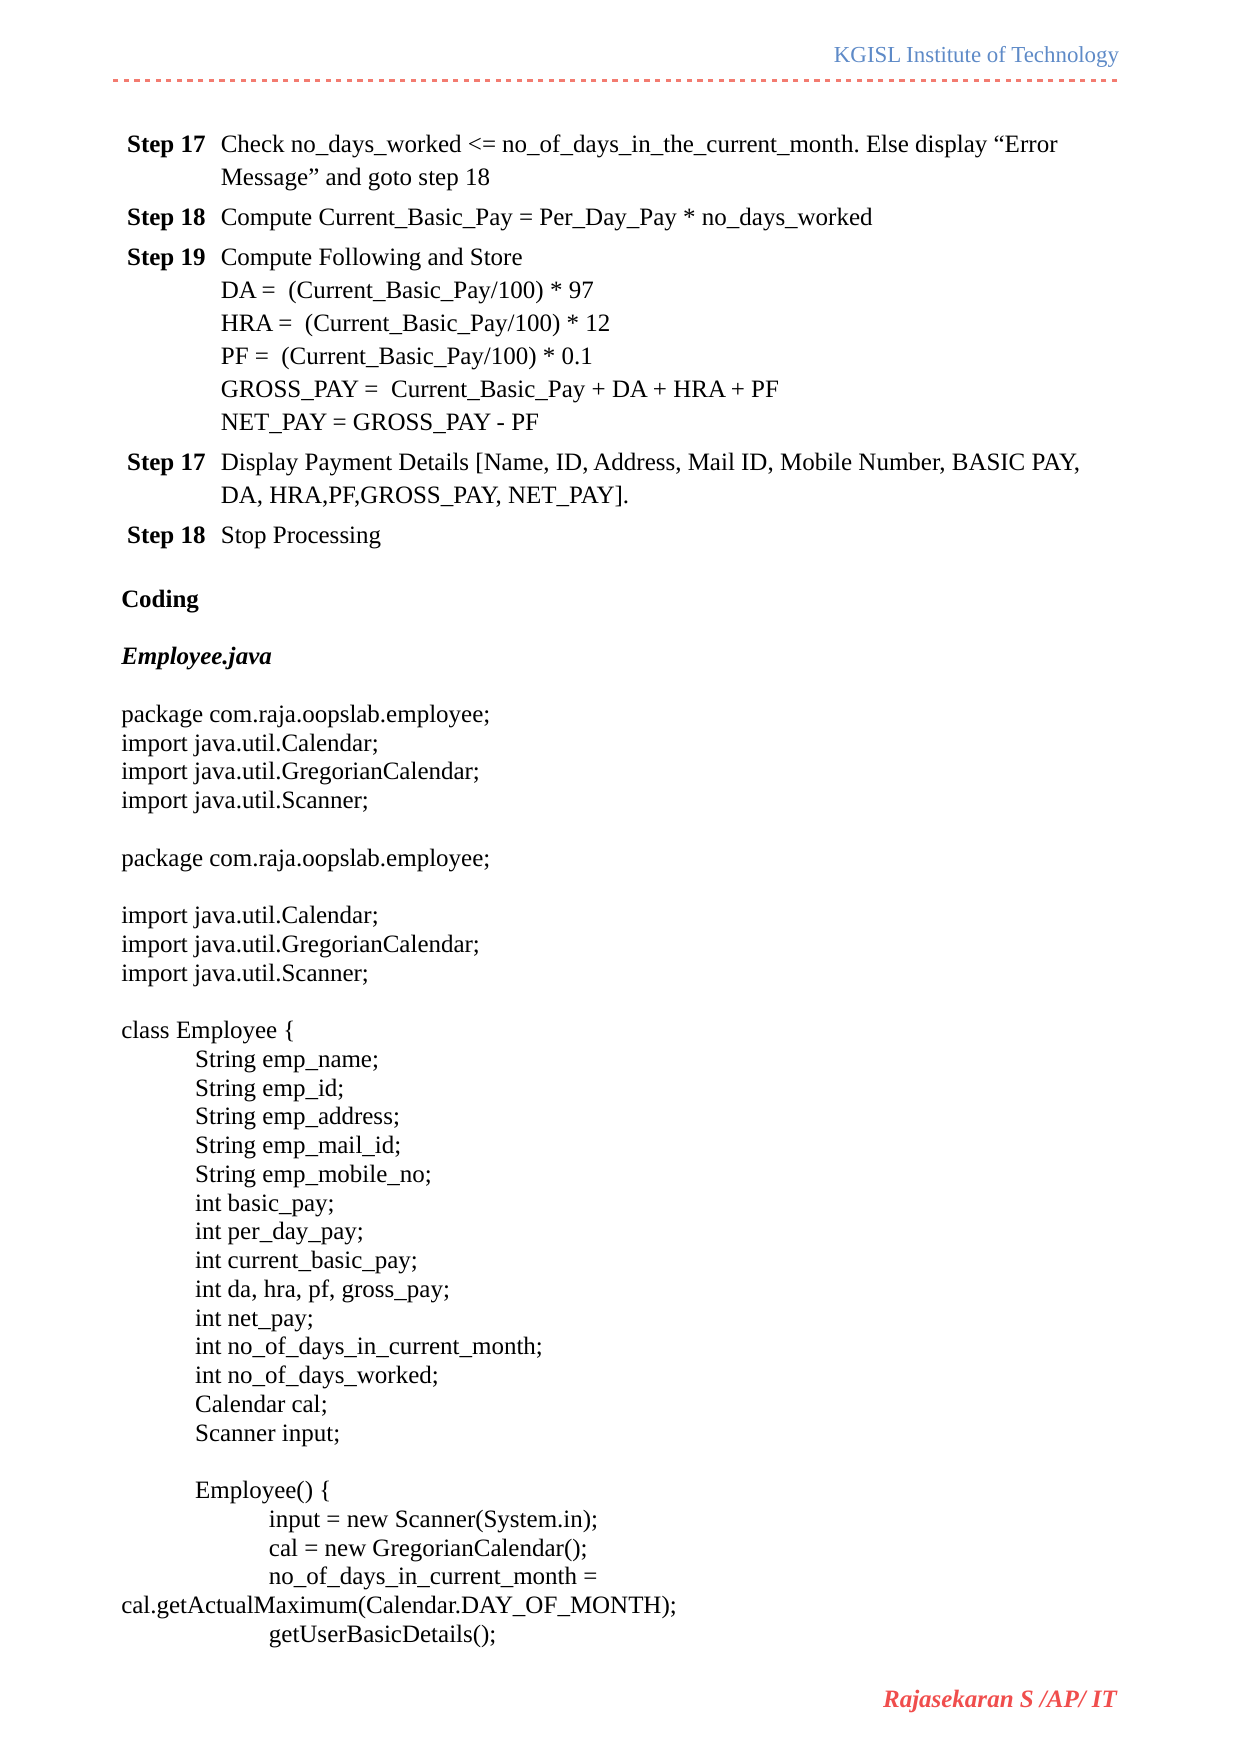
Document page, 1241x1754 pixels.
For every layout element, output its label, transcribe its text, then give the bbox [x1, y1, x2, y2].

table_cell Step 19 [121, 236, 215, 442]
text Employee() { [121, 1475, 1119, 1504]
text String emp_name; [121, 1044, 1119, 1073]
text cal = new GregorianCalendar(); [121, 1533, 1119, 1561]
table_cell Stop Processing [215, 515, 1126, 555]
text int da, hra, pf, gross_pay; [121, 1274, 1119, 1303]
text String emp_mobile_no; [121, 1159, 1119, 1188]
text int basic_pay; [121, 1188, 1119, 1216]
text getUserBasicDetails(); [121, 1619, 1119, 1648]
text package com.raja.oopslab.employee; [121, 699, 1119, 728]
text import java.util.Calendar; [121, 900, 1119, 929]
text String emp_address; [121, 1101, 1119, 1130]
text int no_of_days_worked; [121, 1360, 1119, 1389]
text import java.util.GregorianCalendar; [121, 756, 1119, 785]
table_cell Check no_days_worked <= no_of_days_in_the_current_month. Else display “Error Message” and goto step 18 [215, 123, 1126, 196]
text import java.util.GregorianCalendar; [121, 929, 1119, 958]
text String emp_id; [121, 1073, 1119, 1101]
text import java.util.Calendar; [121, 728, 1119, 756]
table_cell Compute Current_Basic_Pay = Per_Day_Pay * no_days_worked [215, 196, 1126, 236]
text Coding [121, 584, 1119, 613]
text String emp_mail_id; [121, 1130, 1119, 1159]
text Scanner input; [121, 1418, 1119, 1446]
text Calendar cal; [121, 1389, 1119, 1418]
text int per_day_pay; [121, 1216, 1119, 1245]
text import java.util.Scanner; [121, 785, 1119, 814]
table_cell Compute Following and Store DA = (Current_Basic_Pay/100) * 97 HRA = (Current_Basic_Pay/100) * 12 PF = (Current_Basic_Pay/100) * 0.1 GROSS_PAY = Current_Basic_Pay + DA + HRA + PF NET_PAY = GROSS_PAY - PF [215, 236, 1126, 442]
text int current_basic_pay; [121, 1245, 1119, 1274]
table_cell Display Payment Details [Name, ID, Address, Mail ID, Mobile Number, BASIC PAY, DA, HRA,PF,GROSS_PAY, NET_PAY]. [215, 442, 1126, 515]
table_cell Step 17 [121, 442, 215, 515]
table_cell Step 18 [121, 515, 215, 555]
text Employee.java [121, 641, 1119, 670]
text no_of_days_in_current_month = cal.getActualMaximum(Calendar.DAY_OF_MONTH); [121, 1561, 1119, 1619]
text class Employee { [121, 1015, 1119, 1044]
text int net_pay; [121, 1303, 1119, 1331]
text package com.raja.oopslab.employee; [121, 843, 1119, 871]
text input = new Scanner(System.in); [121, 1504, 1119, 1533]
table_cell Step 18 [121, 196, 215, 236]
text int no_of_days_in_current_month; [121, 1331, 1119, 1360]
text import java.util.Scanner; [121, 958, 1119, 986]
table_cell Step 17 [121, 123, 215, 196]
